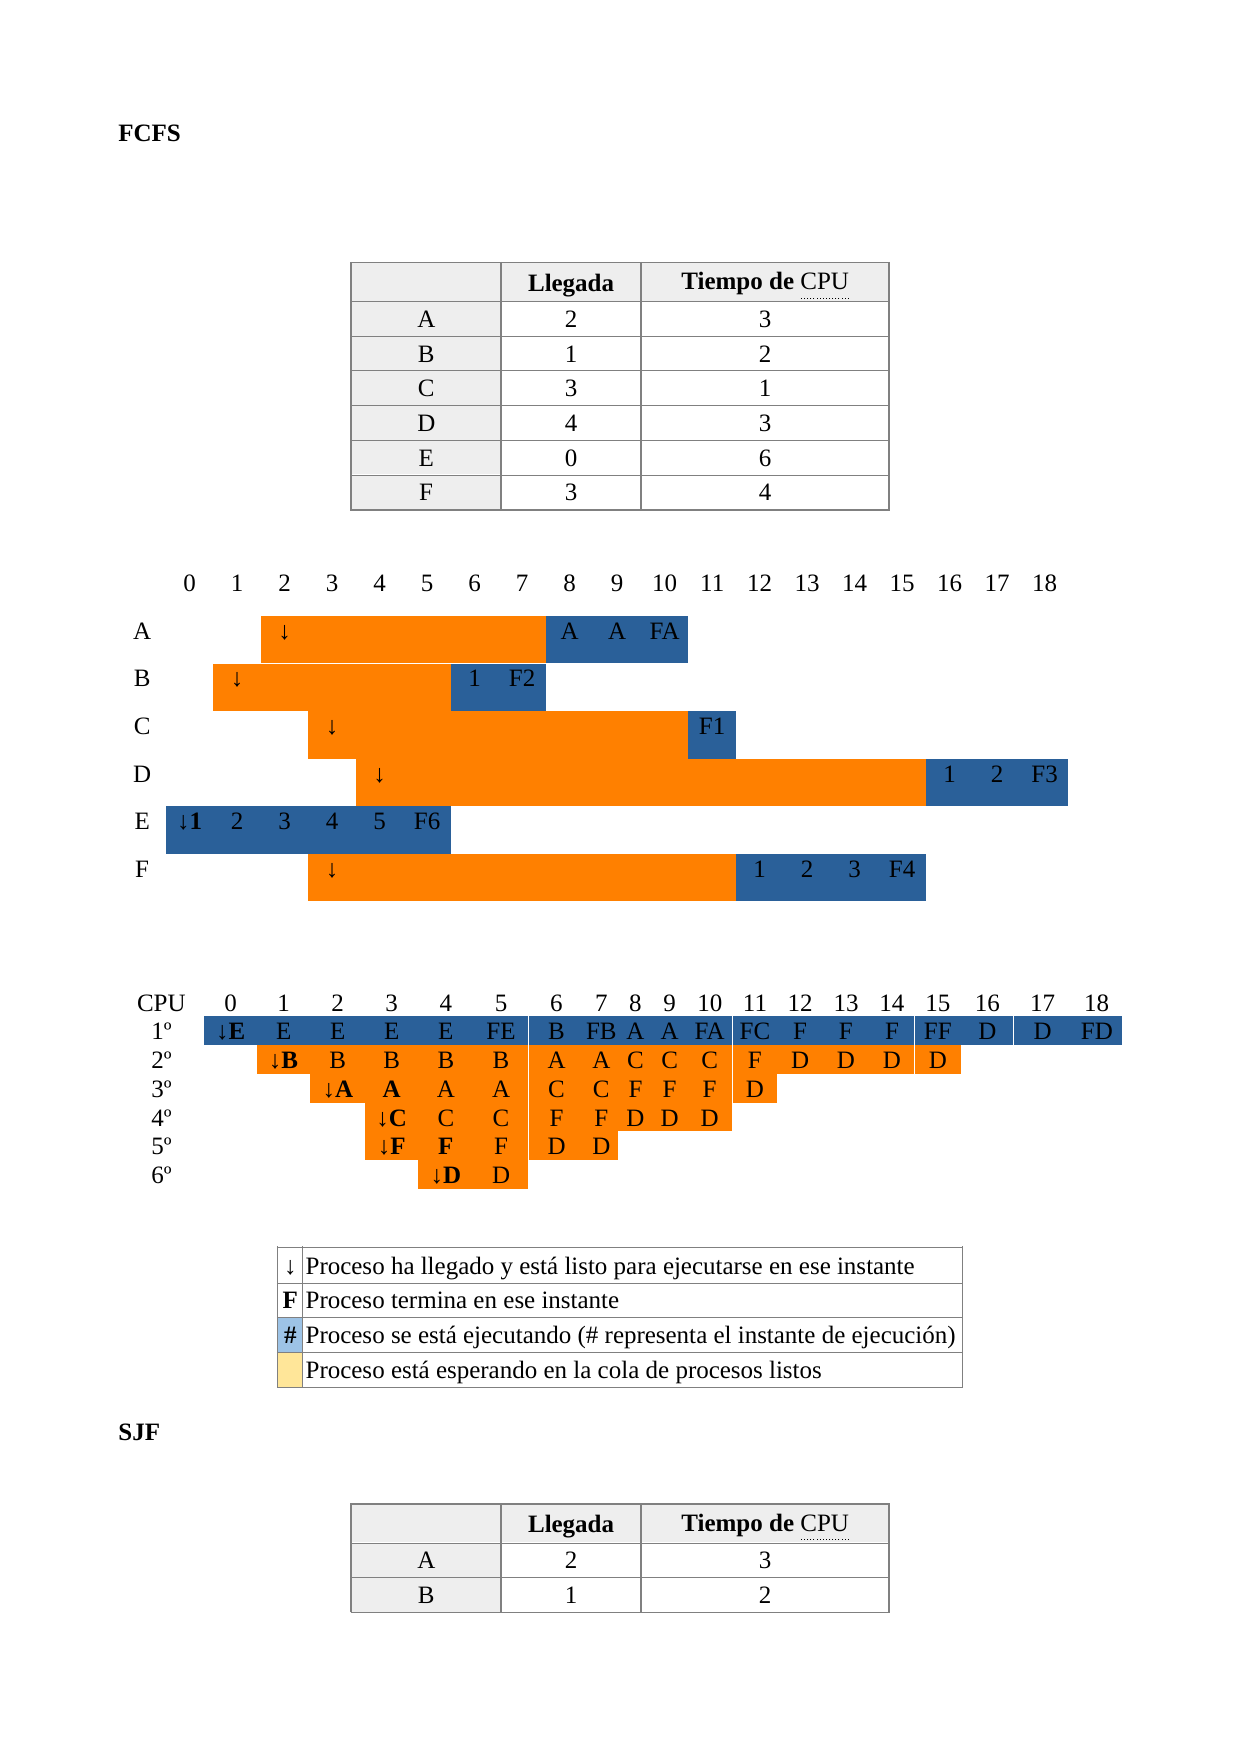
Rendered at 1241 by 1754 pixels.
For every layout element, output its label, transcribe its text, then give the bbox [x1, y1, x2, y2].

table_cell [926, 616, 973, 663]
table_cell ↓E [204, 1016, 257, 1045]
table_cell [777, 1103, 823, 1131]
table_cell A [365, 1074, 418, 1103]
table_cell [257, 1131, 310, 1160]
table_cell [546, 854, 593, 901]
table_cell D [473, 1160, 528, 1189]
table_cell D [869, 1045, 914, 1074]
table_cell F [418, 1131, 473, 1160]
table_cell FB [584, 1016, 618, 1045]
table_header 7 [498, 568, 546, 616]
table_cell D [777, 1045, 823, 1074]
table_cell FE [473, 1016, 528, 1045]
table_header 9 [593, 568, 641, 616]
table_header Tiempo de CPU [642, 263, 888, 301]
table_header 3 [365, 988, 418, 1016]
table_cell ↓ [308, 854, 356, 901]
table_cell [1071, 1045, 1122, 1074]
table_cell A [473, 1074, 528, 1103]
table_cell 2 [783, 854, 831, 901]
table_cell B [352, 337, 500, 370]
table_cell [733, 1131, 777, 1160]
table_cell [777, 1074, 823, 1103]
table_cell [688, 664, 736, 711]
table_header 17 [1014, 988, 1071, 1016]
table_cell [823, 1131, 869, 1160]
table_cell [783, 806, 831, 854]
table_cell [204, 1131, 257, 1160]
table_cell A [652, 1016, 686, 1045]
table_cell D [652, 1103, 686, 1131]
table_cell [961, 1045, 1013, 1074]
table_cell [1014, 1074, 1071, 1103]
table_cell C [652, 1045, 686, 1074]
table_header 5 [473, 988, 528, 1016]
table_cell F [652, 1074, 686, 1103]
table_cell [356, 664, 403, 711]
table_cell [1071, 1160, 1122, 1189]
table_header 11 [688, 568, 736, 616]
table_cell FD [1071, 1016, 1122, 1045]
table_cell [733, 1160, 777, 1189]
table_cell FF [915, 1016, 961, 1045]
table_cell D [529, 1131, 584, 1160]
table_cell C [418, 1103, 473, 1131]
table_header Proceso ha llegado y está listo para ejecutarse en ese instante [303, 1248, 962, 1283]
table_cell 4 [308, 806, 356, 854]
table_header 0 [166, 568, 213, 616]
table_cell [593, 711, 641, 759]
table_header 6 [451, 568, 498, 616]
table_cell 3 [642, 406, 888, 440]
table_cell C [529, 1074, 584, 1103]
table_header [352, 1505, 500, 1542]
table_cell B [473, 1045, 528, 1074]
table_cell [546, 664, 593, 711]
table_header 17 [973, 568, 1021, 616]
table_cell C [473, 1103, 528, 1131]
table_cell [961, 1131, 1013, 1160]
table_cell 0 [502, 441, 640, 474]
table_cell [403, 616, 451, 663]
table_cell [783, 616, 831, 663]
table_cell [641, 854, 688, 901]
table_cell [878, 759, 926, 806]
table_cell A [546, 616, 593, 663]
table_cell ↓D [418, 1160, 473, 1189]
table_cell 4 [502, 406, 640, 440]
table_cell [451, 806, 498, 854]
table_cell E [118, 806, 166, 854]
table_cell D [686, 1103, 732, 1131]
table_cell [973, 854, 1021, 901]
table_cell [308, 759, 356, 806]
table_cell 3 [642, 302, 888, 336]
table_cell [831, 806, 878, 854]
table_cell 3 [831, 854, 878, 901]
table_cell [878, 616, 926, 663]
table_cell 4 [642, 476, 888, 509]
table_cell [1071, 1131, 1122, 1160]
table_cell [451, 616, 498, 663]
table_cell [736, 711, 783, 759]
table_cell [166, 711, 213, 759]
table_header [352, 263, 500, 301]
table_header 14 [831, 568, 878, 616]
table_cell D [915, 1045, 961, 1074]
table_cell [166, 854, 213, 901]
table_cell FA [686, 1016, 732, 1045]
table_cell [869, 1131, 914, 1160]
table_cell [961, 1160, 1013, 1189]
table_cell C [352, 371, 500, 405]
table_header Tiempo de CPU [642, 1505, 888, 1542]
table_cell E [352, 441, 500, 474]
table_cell 3 [502, 476, 640, 509]
table_header 5 [403, 568, 451, 616]
table_cell [686, 1160, 732, 1189]
text SJF [118, 1417, 1122, 1446]
table_cell [166, 616, 213, 663]
table_cell C [686, 1045, 732, 1074]
table_header 8 [546, 568, 593, 616]
table_cell [278, 1353, 302, 1387]
table_cell [736, 806, 783, 854]
table_cell [498, 711, 546, 759]
table_cell ↓C [365, 1103, 418, 1131]
table_cell [166, 759, 213, 806]
table_cell [618, 1131, 652, 1160]
table_cell [498, 854, 546, 901]
table_cell [878, 806, 926, 854]
table_cell F [278, 1284, 302, 1317]
table_cell [1014, 1160, 1071, 1189]
table_cell [365, 1160, 418, 1189]
table_cell [823, 1103, 869, 1131]
table_cell [593, 854, 641, 901]
table_cell B [418, 1045, 473, 1074]
table_cell F [118, 854, 166, 901]
table_cell [213, 854, 261, 901]
table_cell [688, 616, 736, 663]
table_cell [204, 1074, 257, 1103]
table_header 10 [641, 568, 688, 616]
table_cell FA [641, 616, 688, 663]
table_cell 5º [118, 1131, 204, 1160]
table_cell [688, 806, 736, 854]
table_cell [403, 759, 451, 806]
table_cell D [118, 759, 166, 806]
table_cell [777, 1160, 823, 1189]
table_cell [1021, 806, 1068, 854]
table_cell [618, 1160, 652, 1189]
table_header 9 [652, 988, 686, 1016]
table_cell [356, 711, 403, 759]
table_cell D [352, 406, 500, 440]
table_cell [736, 759, 783, 806]
table_cell [310, 1103, 365, 1131]
table_cell [733, 1103, 777, 1131]
table_cell [641, 759, 688, 806]
table_cell [973, 806, 1021, 854]
table_cell [451, 759, 498, 806]
table_cell 1 [926, 759, 973, 806]
table_cell [1021, 616, 1068, 663]
table_cell [915, 1131, 961, 1160]
table_cell 3º [118, 1074, 204, 1103]
table_cell [869, 1103, 914, 1131]
table_cell F [473, 1131, 528, 1160]
table_header 12 [736, 568, 783, 616]
table_cell [1014, 1103, 1071, 1131]
table_cell [688, 759, 736, 806]
table_cell A [118, 616, 166, 663]
table_cell F [686, 1074, 732, 1103]
table_cell [973, 711, 1021, 759]
table_cell C [618, 1045, 652, 1074]
table_cell 2 [502, 302, 640, 336]
table_cell [498, 616, 546, 663]
table_cell 1 [642, 371, 888, 405]
table_cell 2 [502, 1544, 640, 1577]
table_cell ↓A [310, 1074, 365, 1103]
table_header Llegada [502, 1505, 640, 1542]
table_cell F [869, 1016, 914, 1045]
table_cell [926, 711, 973, 759]
table_cell F3 [1021, 759, 1068, 806]
table_cell B [310, 1045, 365, 1074]
table_cell [213, 759, 261, 806]
table_header 1 [213, 568, 261, 616]
table_cell [823, 1074, 869, 1103]
table_cell A [529, 1045, 584, 1074]
table_header 2 [261, 568, 308, 616]
table_header CPU [118, 988, 204, 1016]
table_header 14 [869, 988, 914, 1016]
table_cell [973, 616, 1021, 663]
table_cell [204, 1103, 257, 1131]
table_cell 2 [642, 1578, 888, 1612]
table_cell [1014, 1045, 1071, 1074]
table_cell [213, 616, 261, 663]
table_cell 2 [213, 806, 261, 854]
table_cell 2 [973, 759, 1021, 806]
table_cell [356, 854, 403, 901]
table_cell [831, 711, 878, 759]
table_header 4 [356, 568, 403, 616]
table_cell [213, 711, 261, 759]
table_header 8 [618, 988, 652, 1016]
table_cell ↓ [213, 664, 261, 711]
table_cell F1 [688, 711, 736, 759]
table_cell Proceso termina en ese instante [303, 1284, 962, 1317]
table_cell [915, 1103, 961, 1131]
table_cell 1º [118, 1016, 204, 1045]
table_cell [1021, 854, 1068, 901]
table_cell 1 [736, 854, 783, 901]
table_cell [686, 1131, 732, 1160]
table_cell [356, 616, 403, 663]
table_cell [261, 711, 308, 759]
table_cell [736, 664, 783, 711]
table_cell [831, 759, 878, 806]
table_cell D [584, 1131, 618, 1160]
table_cell [451, 854, 498, 901]
table_cell ↓ [308, 711, 356, 759]
table_cell [915, 1160, 961, 1189]
table_cell [403, 854, 451, 901]
table_cell [257, 1103, 310, 1131]
table_cell [1071, 1103, 1122, 1131]
table_cell F [733, 1045, 777, 1074]
table_cell F2 [498, 664, 546, 711]
table_cell A [584, 1045, 618, 1074]
table_cell [310, 1160, 365, 1189]
table_cell D [1014, 1016, 1071, 1045]
table_cell [736, 616, 783, 663]
table_cell [584, 1160, 618, 1189]
table_cell [823, 1160, 869, 1189]
table_cell [308, 664, 356, 711]
table_cell [783, 664, 831, 711]
table_cell [403, 664, 451, 711]
table_cell [783, 711, 831, 759]
table_cell 6º [118, 1160, 204, 1189]
table_cell [261, 664, 308, 711]
table_cell C [118, 711, 166, 759]
table_cell [869, 1074, 914, 1103]
table_cell [652, 1160, 686, 1189]
table_cell 3 [261, 806, 308, 854]
table_cell [915, 1074, 961, 1103]
table_cell E [257, 1016, 310, 1045]
table_cell B [529, 1016, 584, 1045]
table_cell [926, 806, 973, 854]
table_cell 3 [502, 371, 640, 405]
table_cell E [418, 1016, 473, 1045]
table_cell [1021, 711, 1068, 759]
table_cell F [618, 1074, 652, 1103]
table_cell 3 [642, 1544, 888, 1577]
table_cell 1 [502, 1578, 640, 1612]
table_cell [783, 759, 831, 806]
table_cell 1 [502, 337, 640, 370]
table_cell D [961, 1016, 1013, 1045]
table_cell [777, 1131, 823, 1160]
table_cell # [278, 1318, 302, 1352]
table_cell D [823, 1045, 869, 1074]
table_cell ↓ [356, 759, 403, 806]
table_header 12 [777, 988, 823, 1016]
table_header 4 [418, 988, 473, 1016]
table_cell [593, 664, 641, 711]
text FCFS [118, 118, 1122, 147]
table_cell 5 [356, 806, 403, 854]
table_cell ↓ [261, 616, 308, 663]
table_header Llegada [502, 263, 640, 301]
table_header 7 [584, 988, 618, 1016]
table_cell A [418, 1074, 473, 1103]
table_cell 1 [451, 664, 498, 711]
table_cell A [352, 302, 500, 336]
table_cell F [777, 1016, 823, 1045]
table_cell [403, 711, 451, 759]
table_header 3 [308, 568, 356, 616]
table_cell [204, 1045, 257, 1074]
table_cell [529, 1160, 584, 1189]
table_cell F [529, 1103, 584, 1131]
table_cell [1014, 1131, 1071, 1160]
table_header 0 [204, 988, 257, 1016]
table_cell [1071, 1074, 1122, 1103]
table_cell B [118, 664, 166, 711]
table_cell F [352, 476, 500, 509]
table_header 18 [1021, 568, 1068, 616]
table_cell [546, 759, 593, 806]
table_cell [593, 806, 641, 854]
table_cell Proceso se está ejecutando (# representa el instante de ejecución) [303, 1318, 962, 1352]
table_header 13 [783, 568, 831, 616]
table_cell [831, 664, 878, 711]
table_header 13 [823, 988, 869, 1016]
table_cell B [352, 1578, 500, 1612]
table_cell 2 [642, 337, 888, 370]
table_cell [310, 1131, 365, 1160]
table_cell E [365, 1016, 418, 1045]
table_cell 2º [118, 1045, 204, 1074]
table_cell ↓1 [166, 806, 213, 854]
table_cell [961, 1103, 1013, 1131]
table_cell [546, 806, 593, 854]
table_header 15 [915, 988, 961, 1016]
table_cell D [618, 1103, 652, 1131]
table_cell [878, 664, 926, 711]
table_cell [926, 854, 973, 901]
table_header 1 [257, 988, 310, 1016]
table_header 11 [733, 988, 777, 1016]
table_cell FC [733, 1016, 777, 1045]
table_cell [831, 616, 878, 663]
table_cell [973, 664, 1021, 711]
table_cell [498, 806, 546, 854]
table_cell [1021, 664, 1068, 711]
table_cell 4º [118, 1103, 204, 1131]
table_header 6 [529, 988, 584, 1016]
table_cell [961, 1074, 1013, 1103]
table_cell [257, 1074, 310, 1103]
table_header 10 [686, 988, 732, 1016]
table_cell B [365, 1045, 418, 1074]
table_cell [641, 664, 688, 711]
table_cell [261, 854, 308, 901]
table_cell F4 [878, 854, 926, 901]
table_cell [546, 711, 593, 759]
table_cell C [584, 1074, 618, 1103]
table_cell [498, 759, 546, 806]
table_header 16 [961, 988, 1013, 1016]
table_cell [641, 806, 688, 854]
table_cell E [310, 1016, 365, 1045]
table_cell F6 [403, 806, 451, 854]
table_header ↓ [278, 1248, 302, 1283]
table_header 2 [310, 988, 365, 1016]
table_cell [926, 664, 973, 711]
table_cell [641, 711, 688, 759]
table_header 15 [878, 568, 926, 616]
table_cell ↓F [365, 1131, 418, 1160]
table_cell [593, 759, 641, 806]
table_cell [688, 854, 736, 901]
table_header [118, 568, 166, 616]
table_cell ↓B [257, 1045, 310, 1074]
table_cell [166, 664, 213, 711]
table_cell [308, 616, 356, 663]
table_cell [869, 1160, 914, 1189]
table_cell [451, 711, 498, 759]
table_cell D [733, 1074, 777, 1103]
table_cell [257, 1160, 310, 1189]
table_cell F [823, 1016, 869, 1045]
table_cell Proceso está esperando en la cola de procesos listos [303, 1353, 962, 1387]
table_header 18 [1071, 988, 1122, 1016]
table_cell [878, 711, 926, 759]
table_cell A [618, 1016, 652, 1045]
table_cell [652, 1131, 686, 1160]
table_cell A [593, 616, 641, 663]
table_cell 6 [642, 441, 888, 474]
table_cell A [352, 1544, 500, 1577]
table_cell [261, 759, 308, 806]
table_cell [204, 1160, 257, 1189]
table_header 16 [926, 568, 973, 616]
table_cell F [584, 1103, 618, 1131]
